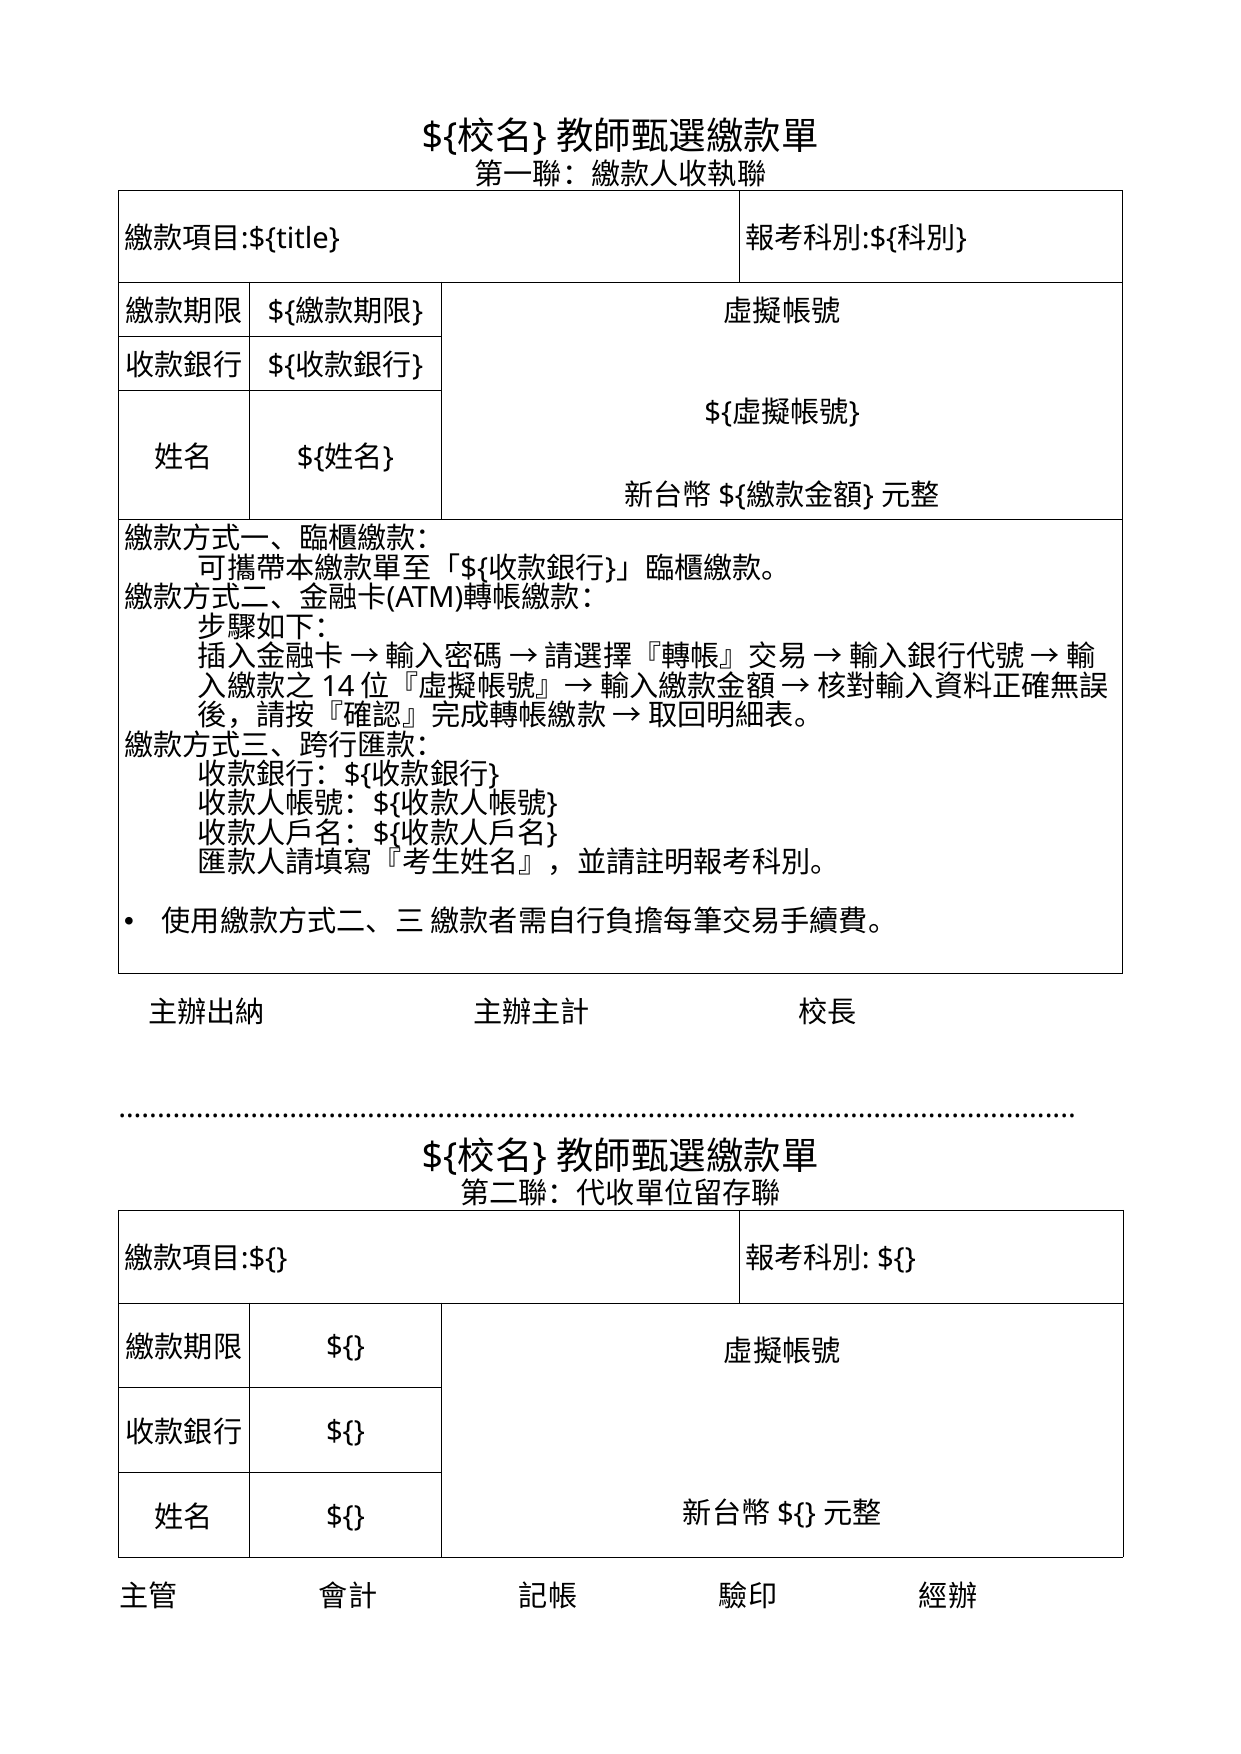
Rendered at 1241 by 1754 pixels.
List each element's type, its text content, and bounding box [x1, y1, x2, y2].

table_header 主辦出納 [142, 974, 305, 1046]
table_header [619, 1558, 719, 1631]
table_cell ${} [250, 1473, 441, 1557]
table_cell 繳款期限 [119, 283, 249, 336]
table_header 驗印 [719, 1558, 819, 1631]
table_cell ${} [250, 1388, 441, 1472]
table_header 會計 [319, 1558, 419, 1631]
table_header 繳款項目:${} [119, 1211, 739, 1302]
table_header [630, 974, 793, 1046]
table_cell 姓名 [119, 1473, 249, 1557]
text 第一聯：繳款人收執聯 [118, 161, 1122, 190]
table_header [955, 974, 1118, 1046]
table_header [819, 1558, 919, 1631]
table_header [219, 1558, 319, 1631]
text …........................................................................................................................ [118, 1086, 1122, 1126]
table_cell 收款銀行 [119, 337, 249, 389]
table_cell ${} [250, 1304, 441, 1387]
table_cell ${姓名} [250, 391, 441, 519]
table_header 校長 [793, 974, 955, 1046]
table_cell ${收款銀行} [250, 337, 441, 389]
table_cell 收款銀行 [119, 1388, 249, 1472]
table_cell 姓名 [119, 391, 249, 519]
table_header 經辦 [919, 1558, 1019, 1631]
table_header 主辦主計 [468, 974, 630, 1046]
table_header [1019, 1558, 1119, 1631]
table_cell 虛擬帳號 ${虛擬帳號} 新台幣 ${繳款金額} 元整 [442, 283, 1122, 519]
table_header 主管 [119, 1558, 219, 1631]
text ${校名} 教師甄選繳款單 [118, 106, 1122, 161]
table_header 繳款項目:${title} [119, 191, 739, 282]
table_header [305, 974, 467, 1046]
table_header 記帳 [519, 1558, 619, 1631]
table_cell 繳款方式一、臨櫃繳款： 可攜帶本繳款單至「${收款銀行}」臨櫃繳款。 繳款方式二、金融卡(ATM)轉帳繳款： 步驟如下： 插入金融卡 → 輸入密碼 → 請選擇『轉帳』交易 → 輸入銀行代號 → 輸入繳款之 14位『虛擬帳號』→ 輸入繳款金額 → 核對輸入資料正確無誤後，請按『確認』完成轉帳繳款 → 取回明細表。 繳款方式三、跨行匯款： 收款銀行：${收款銀行} 收款人帳號：${收款人帳號} 收款人戶名：${收款人戶名} 匯款人請填寫『考生姓名』，並請註明報考科別。 使用繳款方式二、三 繳款者需自行負擔每筆交易手續費。 [119, 520, 1122, 973]
text 第二聯：代收單位留存聯 [118, 1180, 1122, 1210]
table_header [419, 1558, 519, 1631]
table_cell 虛擬帳號 新台幣 ${} 元整 [442, 1304, 1123, 1557]
table_cell ${繳款期限} [250, 283, 441, 336]
text ${校名} 教師甄選繳款單 [118, 1126, 1122, 1180]
table_header 報考科別:­ ${} [740, 1211, 1123, 1302]
table_header 報考科別:${科別} [740, 191, 1122, 282]
table_cell 繳款期限 [119, 1304, 249, 1387]
